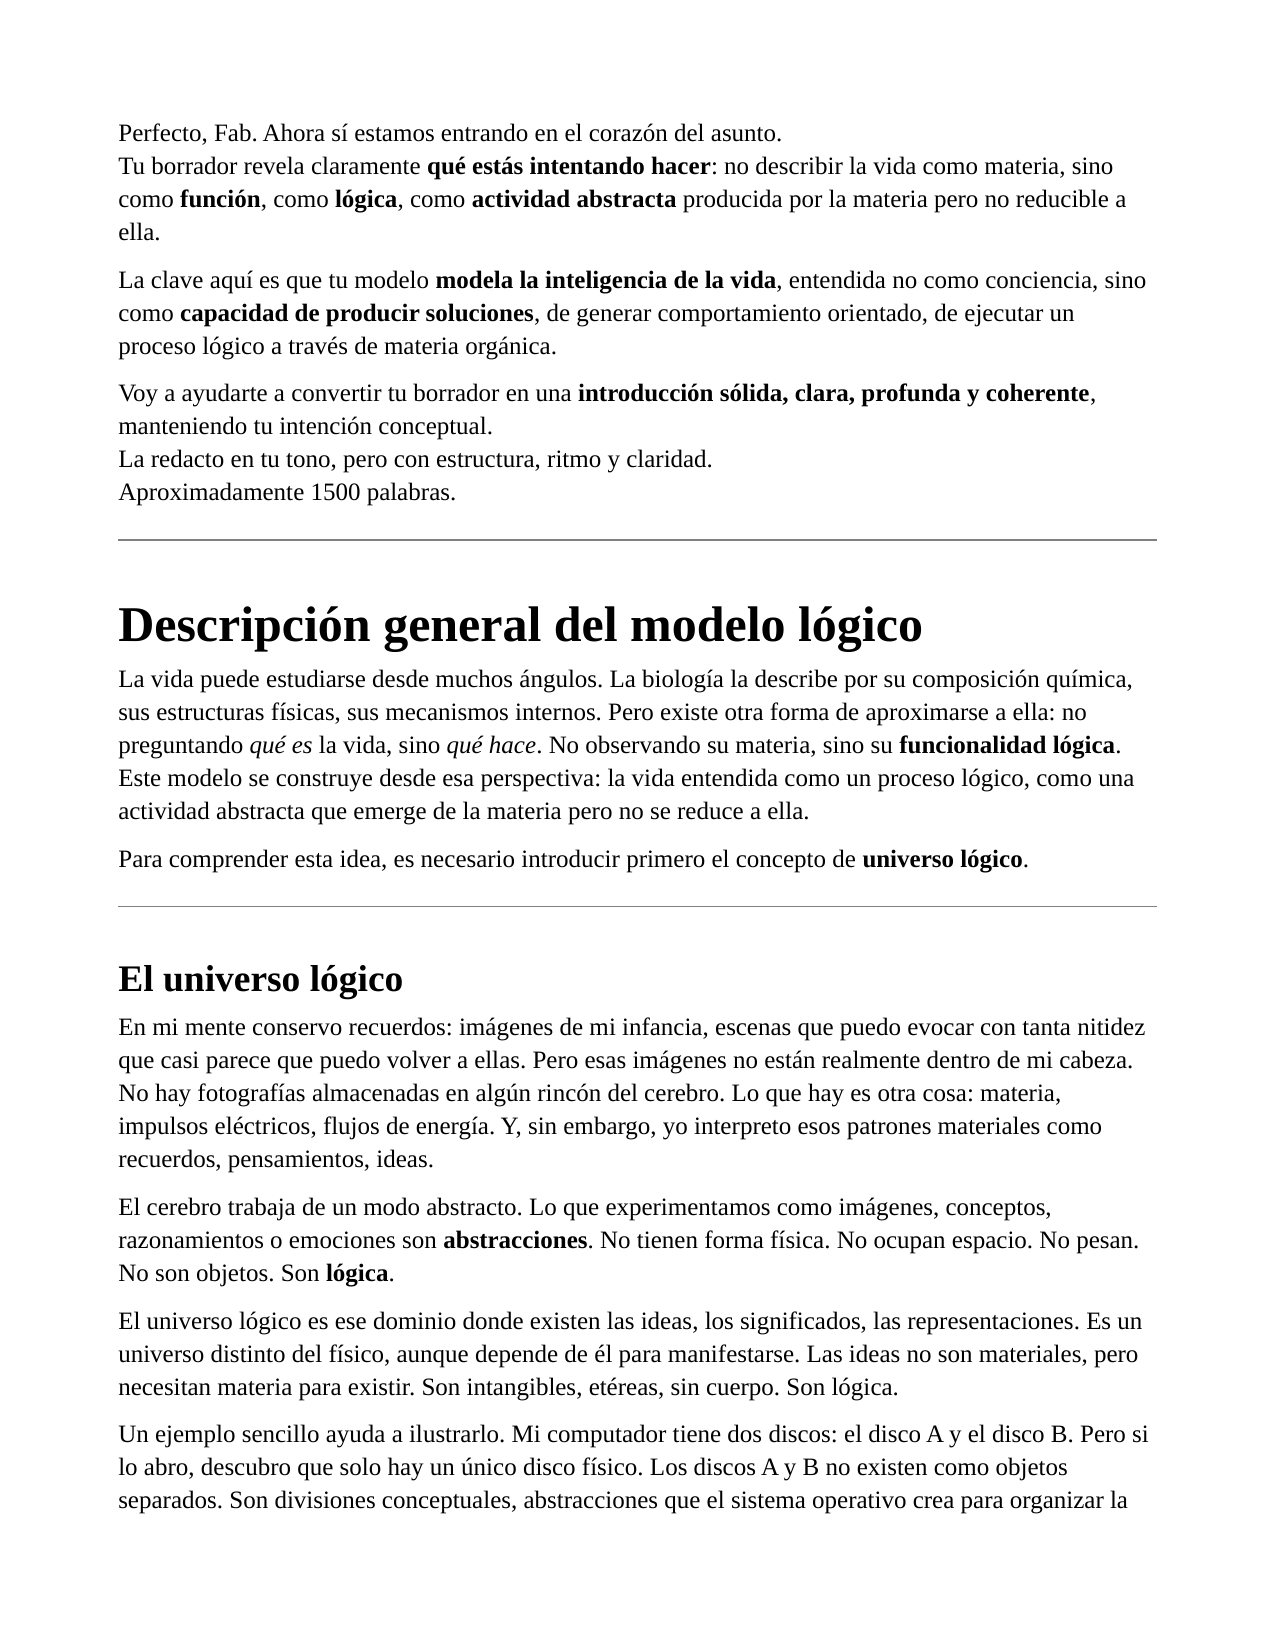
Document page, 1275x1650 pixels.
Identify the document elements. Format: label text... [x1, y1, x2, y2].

text La clave aquí es que tu modelo modela la inteligencia de la vida, entendida no como conciencia, sino como capacidad de producir soluciones, de generar comportamiento orientado, de ejecutar un proceso lógico a través de materia orgánica. [118, 265, 1157, 359]
subtitle El universo lógico [118, 957, 1157, 1000]
text Voy a ayudarte a convertir tu borrador en una introducción sólida, clara, profunda y coherente, manteniendo tu intención conceptual. La redacto en tu tono, pero con estructura, ritmo y claridad. Aproximadamente 1500 palabras. [118, 378, 1157, 506]
text Para comprender esta idea, es necesario introducir primero el concepto de universo lógico. [118, 844, 1157, 873]
text Un ejemplo sencillo ayuda a ilustrarlo. Mi computador tiene dos discos: el disco A y el disco B. Pero si lo abro, descubro que solo hay un único disco físico. Los discos A y B no existen como objetos separados. Son divisiones conceptuales, abstracciones que el sistema operativo crea para organizar la [118, 1419, 1157, 1514]
text El universo lógico es ese dominio donde existen las ideas, los significados, las representaciones. Es un universo distinto del físico, aunque depende de él para manifestarse. Las ideas no son materiales, pero necesitan materia para existir. Son intangibles, etéreas, sin cuerpo. Son lógica. [118, 1306, 1157, 1401]
text Perfecto, Fab. Ahora sí estamos entrando en el corazón del asunto. Tu borrador revela claramente qué estás intentando hacer: no describir la vida como materia, sino como función, como lógica, como actividad abstracta producida por la materia pero no reducible a ella. [118, 118, 1157, 246]
subtitle Descripción general del modelo lógico [118, 594, 1157, 652]
text La vida puede estudiarse desde muchos ángulos. La biología la describe por su composición química, sus estructuras físicas, sus mecanismos internos. Pero existe otra forma de aproximarse a ella: no preguntando qué es la vida, sino qué hace. No observando su materia, sino su funcionalidad lógica. Este modelo se construye desde esa perspectiva: la vida entendida como un proceso lógico, como una actividad abstracta que emerge de la materia pero no se reduce a ella. [118, 664, 1157, 825]
text En mi mente conservo recuerdos: imágenes de mi infancia, escenas que puedo evocar con tanta nitidez que casi parece que puedo volver a ellas. Pero esas imágenes no están realmente dentro de mi cabeza. No hay fotografías almacenadas en algún rincón del cerebro. Lo que hay es otra cosa: materia, impulsos eléctricos, flujos de energía. Y, sin embargo, yo interpreto esos patrones materiales como recuerdos, pensamientos, ideas. [118, 1012, 1157, 1173]
text El cerebro trabaja de un modo abstracto. Lo que experimentamos como imágenes, conceptos, razonamientos o emociones son abstracciones. No tienen forma física. No ocupan espacio. No pesan. No son objetos. Son lógica. [118, 1192, 1157, 1287]
